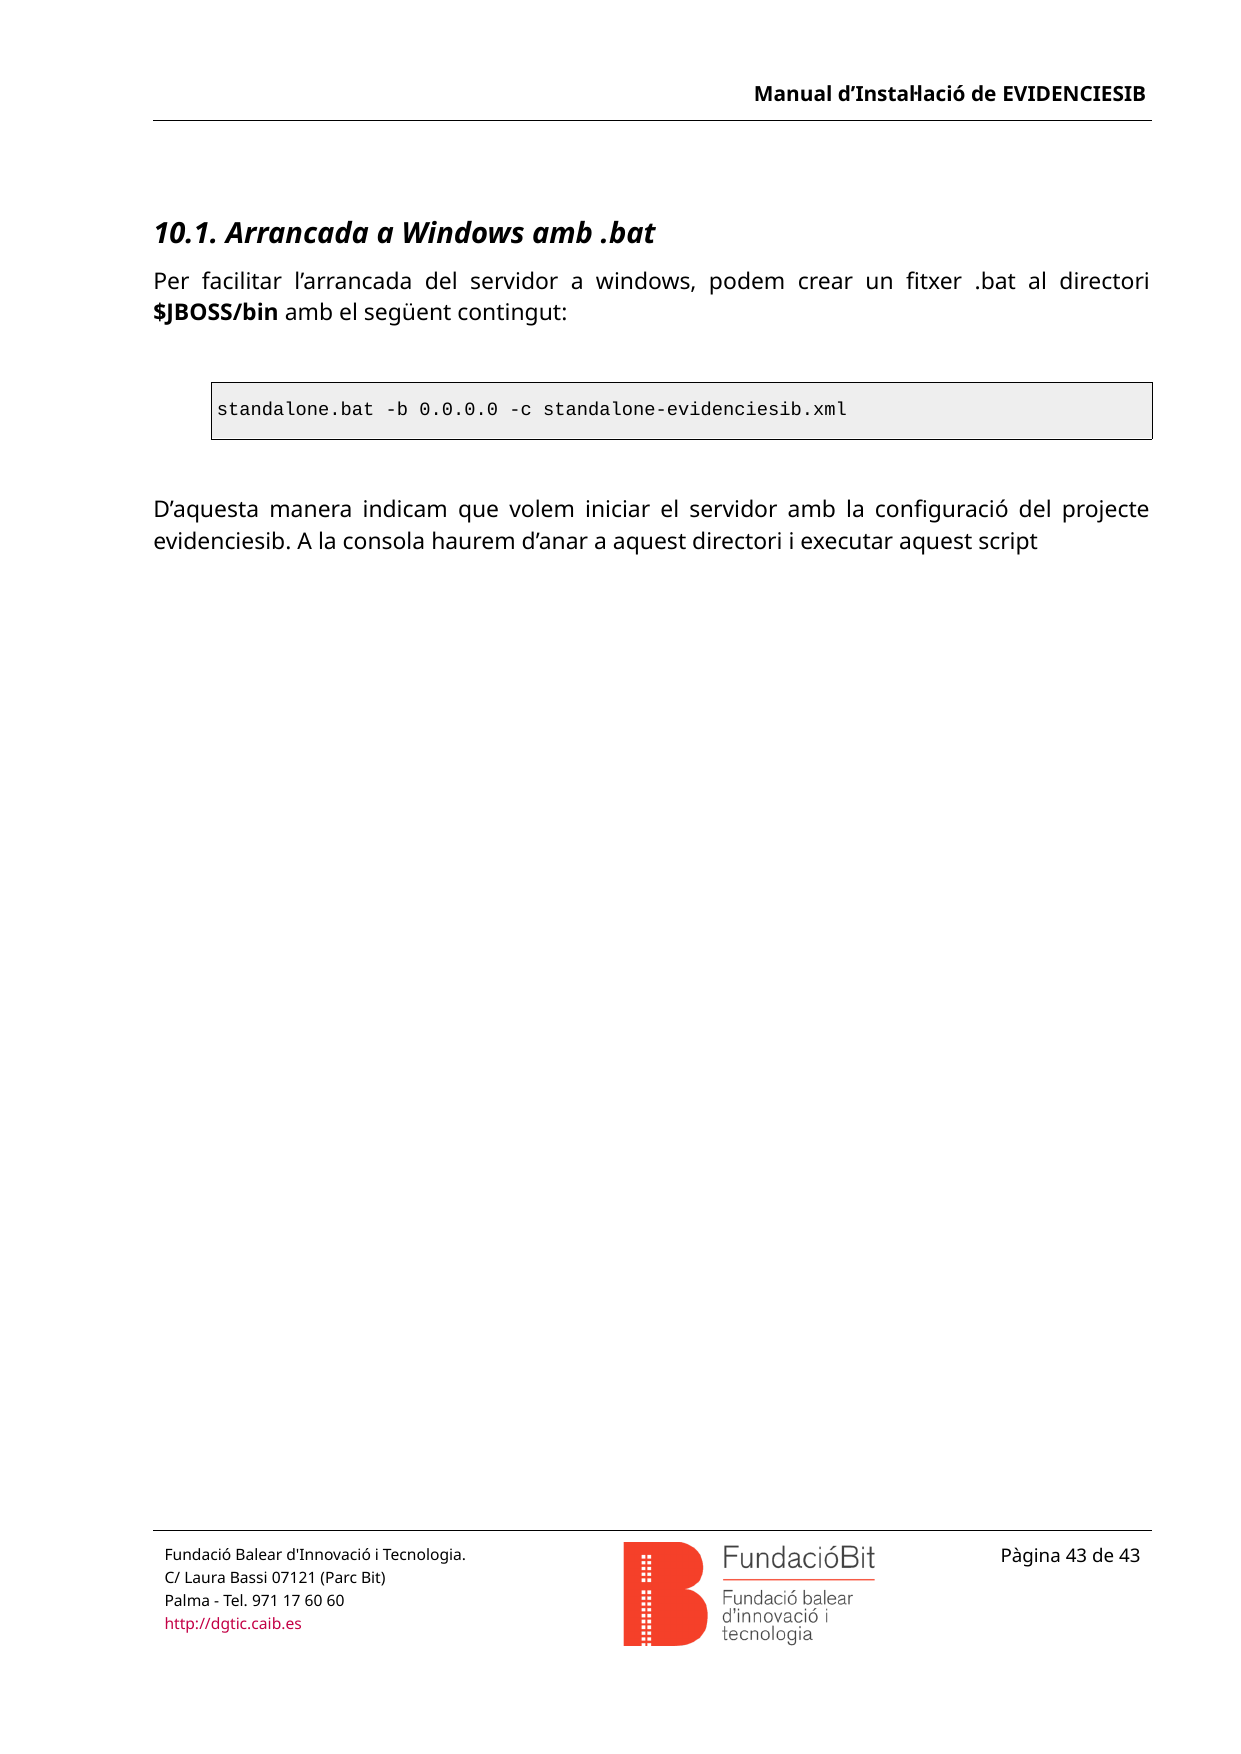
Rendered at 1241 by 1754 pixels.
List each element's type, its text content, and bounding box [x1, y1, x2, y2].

subtitle Arrancada a Windows amb .bat [153, 213, 1152, 252]
table_header standalone.bat -b 0.0.0.0 -c standalone-evidenciesib.xml [212, 383, 1152, 438]
picture [623, 1542, 875, 1646]
text D’aquesta manera indicam que volem iniciar el servidor amb la configuració del projecte evidenciesib. A la consola haurem d’anar a aquest directori i executar aquest script [153, 493, 1152, 556]
text Per facilitar l’arrancada del servidor a windows, podem crear un fitxer .bat al directori $JBOSS/bin amb el següent contingut: [153, 265, 1152, 327]
